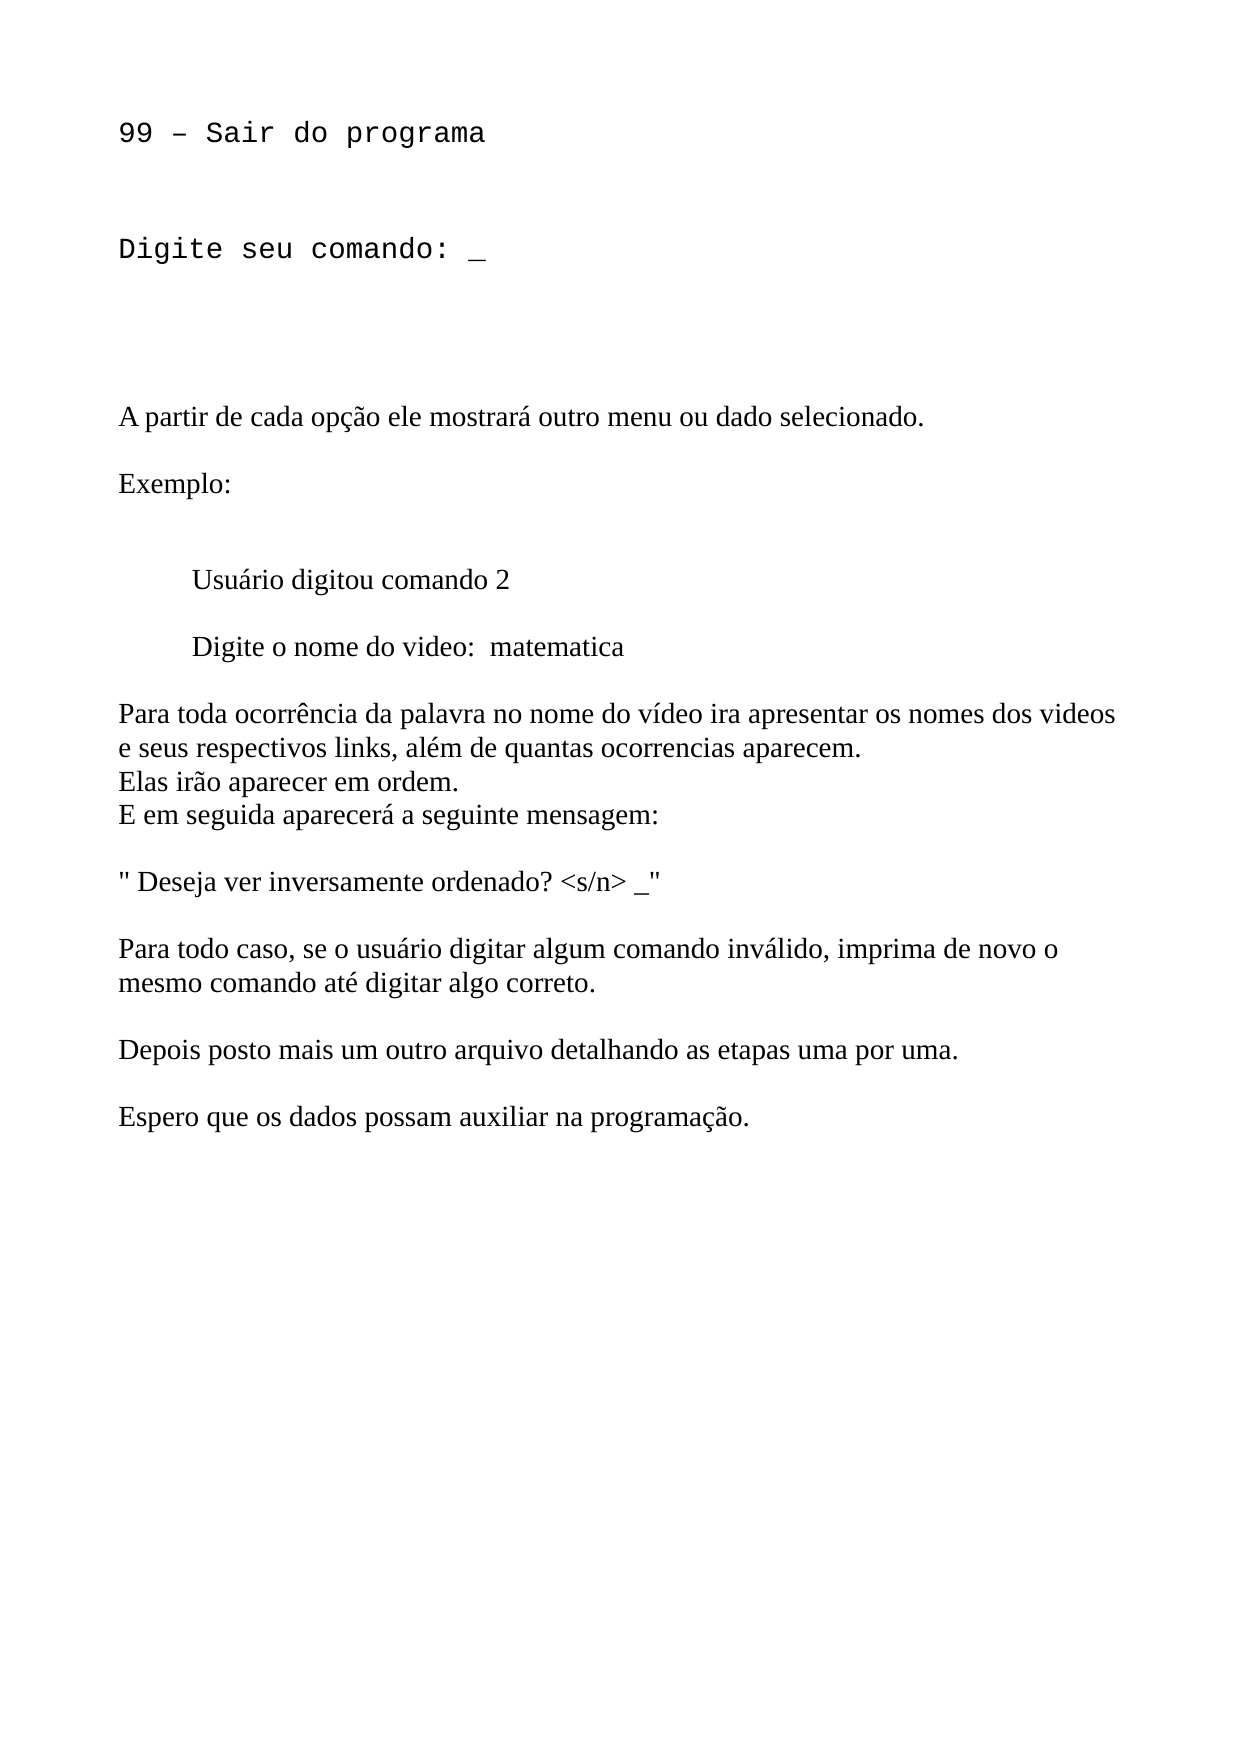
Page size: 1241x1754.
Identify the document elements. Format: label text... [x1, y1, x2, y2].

text 99 – Sair do programa [118, 118, 1122, 151]
text Usuário digitou comando 2 Digite o nome do video: matematica Para toda ocorrência da palavra no nome do vídeo ira apresentar os nomes dos videos e seus respectivos links, além de quantas ocorrencias aparecem. Elas irão aparecer em ordem. E em seguida aparecerá a seguinte mensagem: " Deseja ver inversamente ordenado? <s/n> _" Para todo caso, se o usuário digitar algum comando inválido, imprima de novo o mesmo comando até digitar algo correto. Depois posto mais um outro arquivo detalhando as etapas uma por uma. Espero que os dados possam auxiliar na programação. [118, 562, 1122, 1322]
text Digite seu comando: _ A partir de cada opção ele mostrará outro menu ou dado selecionado. Exemplo: [118, 234, 1122, 533]
